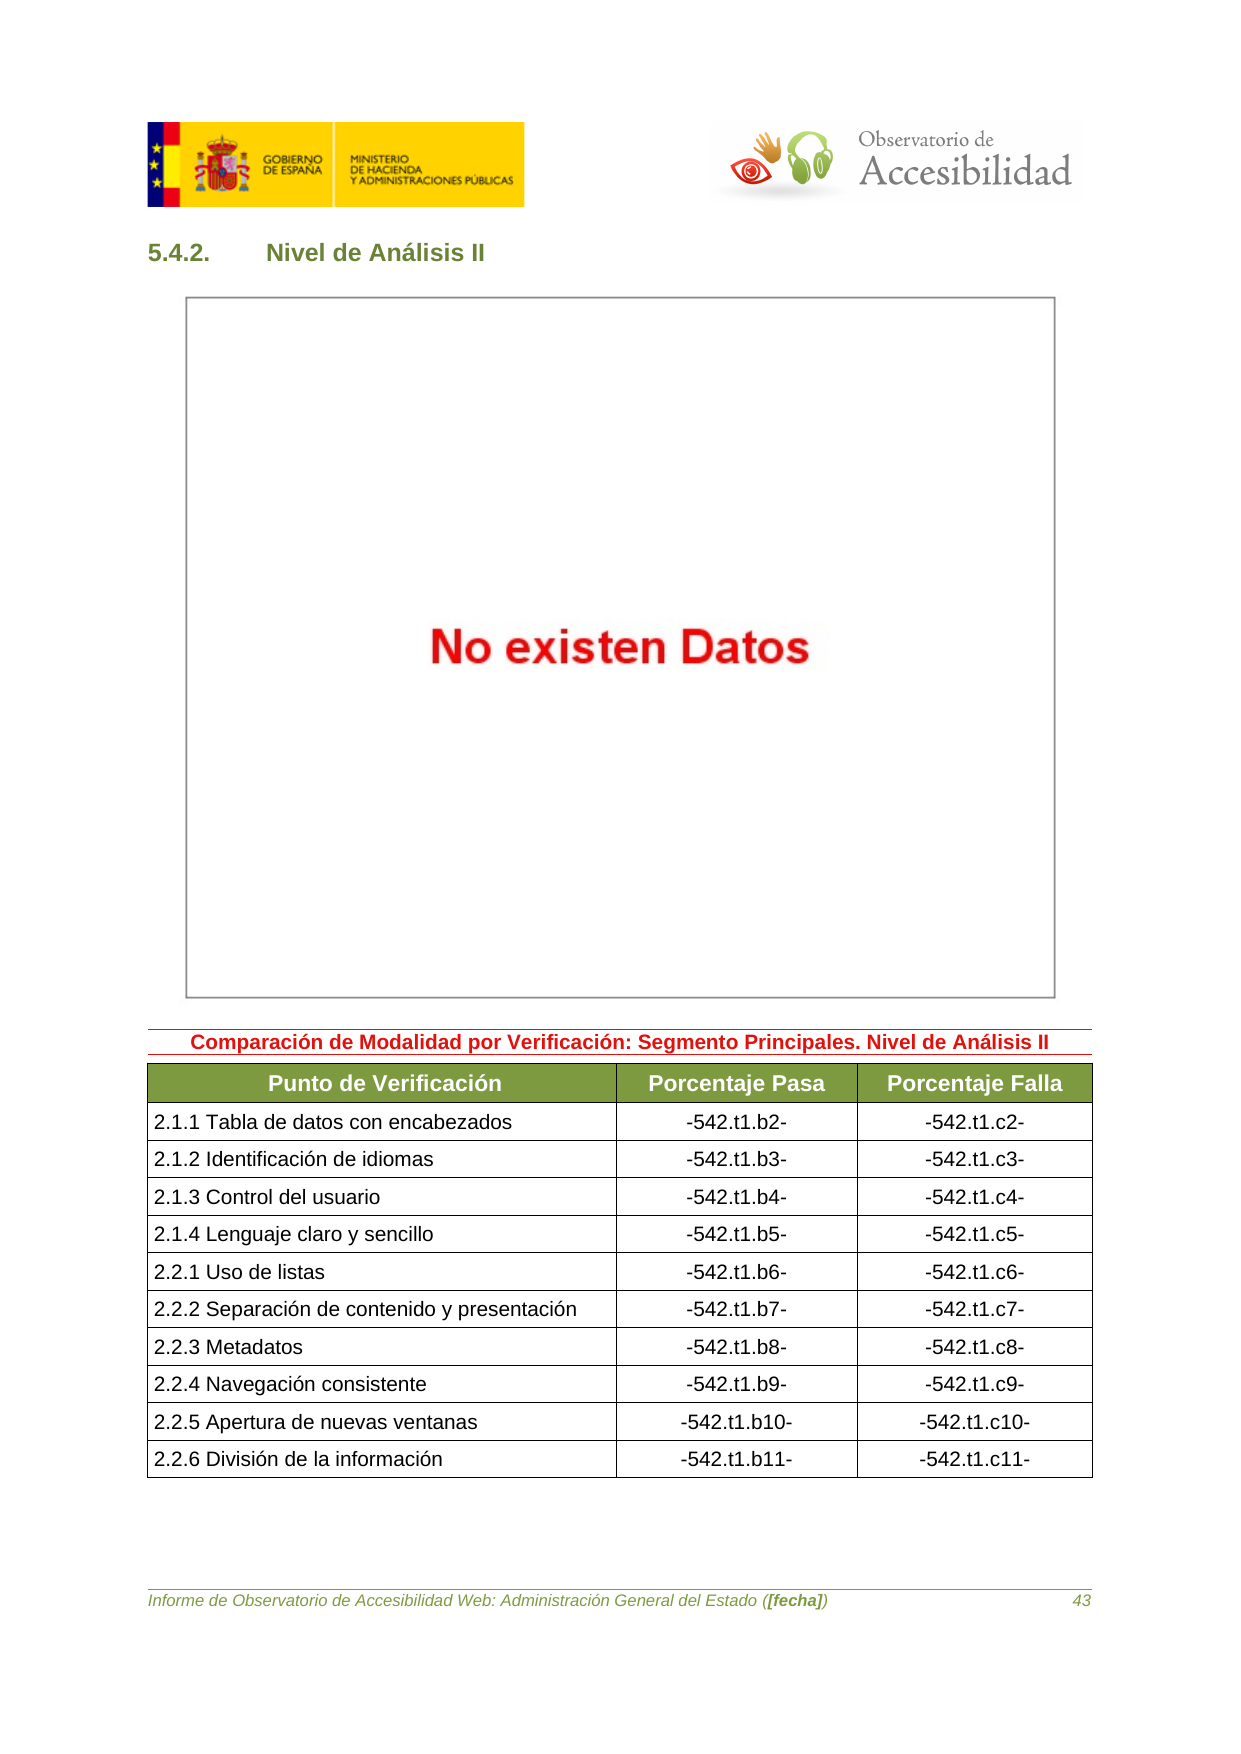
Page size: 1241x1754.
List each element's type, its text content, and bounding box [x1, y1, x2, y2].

table_header Porcentaje Pasa [617, 1064, 857, 1102]
table_cell -542.t1.b10- [617, 1403, 857, 1440]
table_cell -542.t1.b4- [617, 1178, 857, 1215]
table_cell -542.t1.c11- [858, 1441, 1092, 1477]
table_cell 2.2.5 Apertura de nuevas ventanas [148, 1403, 616, 1440]
picture [147, 122, 525, 207]
table_cell 2.1.3 Control del usuario [148, 1178, 616, 1215]
table_cell -542.t1.c3- [858, 1141, 1092, 1177]
table_cell -542.t1.b8- [617, 1328, 857, 1365]
table_cell 2.1.2 Identificación de idiomas [148, 1141, 616, 1177]
table_cell 2.2.1 Uso de listas [148, 1253, 616, 1290]
picture [178, 294, 1062, 1005]
table_cell -542.t1.b2- [617, 1103, 857, 1140]
table_cell 2.1.4 Lenguaje claro y sencillo [148, 1216, 616, 1252]
table_header Porcentaje Falla [858, 1064, 1092, 1102]
table_cell -542.t1.b11- [617, 1441, 857, 1477]
table_cell 2.2.2 Separación de contenido y presentación [148, 1291, 616, 1327]
table_cell 2.2.3 Metadatos [148, 1328, 616, 1365]
text Comparación de Modalidad por Verificación: Segmento Principales. Nivel de Análisis II [148, 1030, 1092, 1054]
table_cell 2.2.4 Navegación consistente [148, 1366, 616, 1402]
table_header Punto de Verificación [148, 1064, 616, 1102]
table_cell 2.1.1 Tabla de datos con encabezados [148, 1103, 616, 1140]
table_cell -542.t1.b6- [617, 1253, 857, 1290]
list Nivel de Análisis II [148, 238, 1092, 267]
table_cell -542.t1.b3- [617, 1141, 857, 1177]
table_cell -542.t1.b7- [617, 1291, 857, 1327]
table_cell -542.t1.c9- [858, 1366, 1092, 1402]
table_cell -542.t1.c5- [858, 1216, 1092, 1252]
table_cell -542.t1.c8- [858, 1328, 1092, 1365]
table_cell -542.t1.c6- [858, 1253, 1092, 1290]
table_cell -542.t1.c2- [858, 1103, 1092, 1140]
table_cell -542.t1.c10- [858, 1403, 1092, 1440]
table_cell -542.t1.c7- [858, 1291, 1092, 1327]
table_cell -542.t1.b9- [617, 1366, 857, 1402]
table_cell -542.t1.b5- [617, 1216, 857, 1252]
table_cell 2.2.6 División de la información [148, 1441, 616, 1477]
picture [710, 122, 1086, 205]
table_cell -542.t1.c4- [858, 1178, 1092, 1215]
